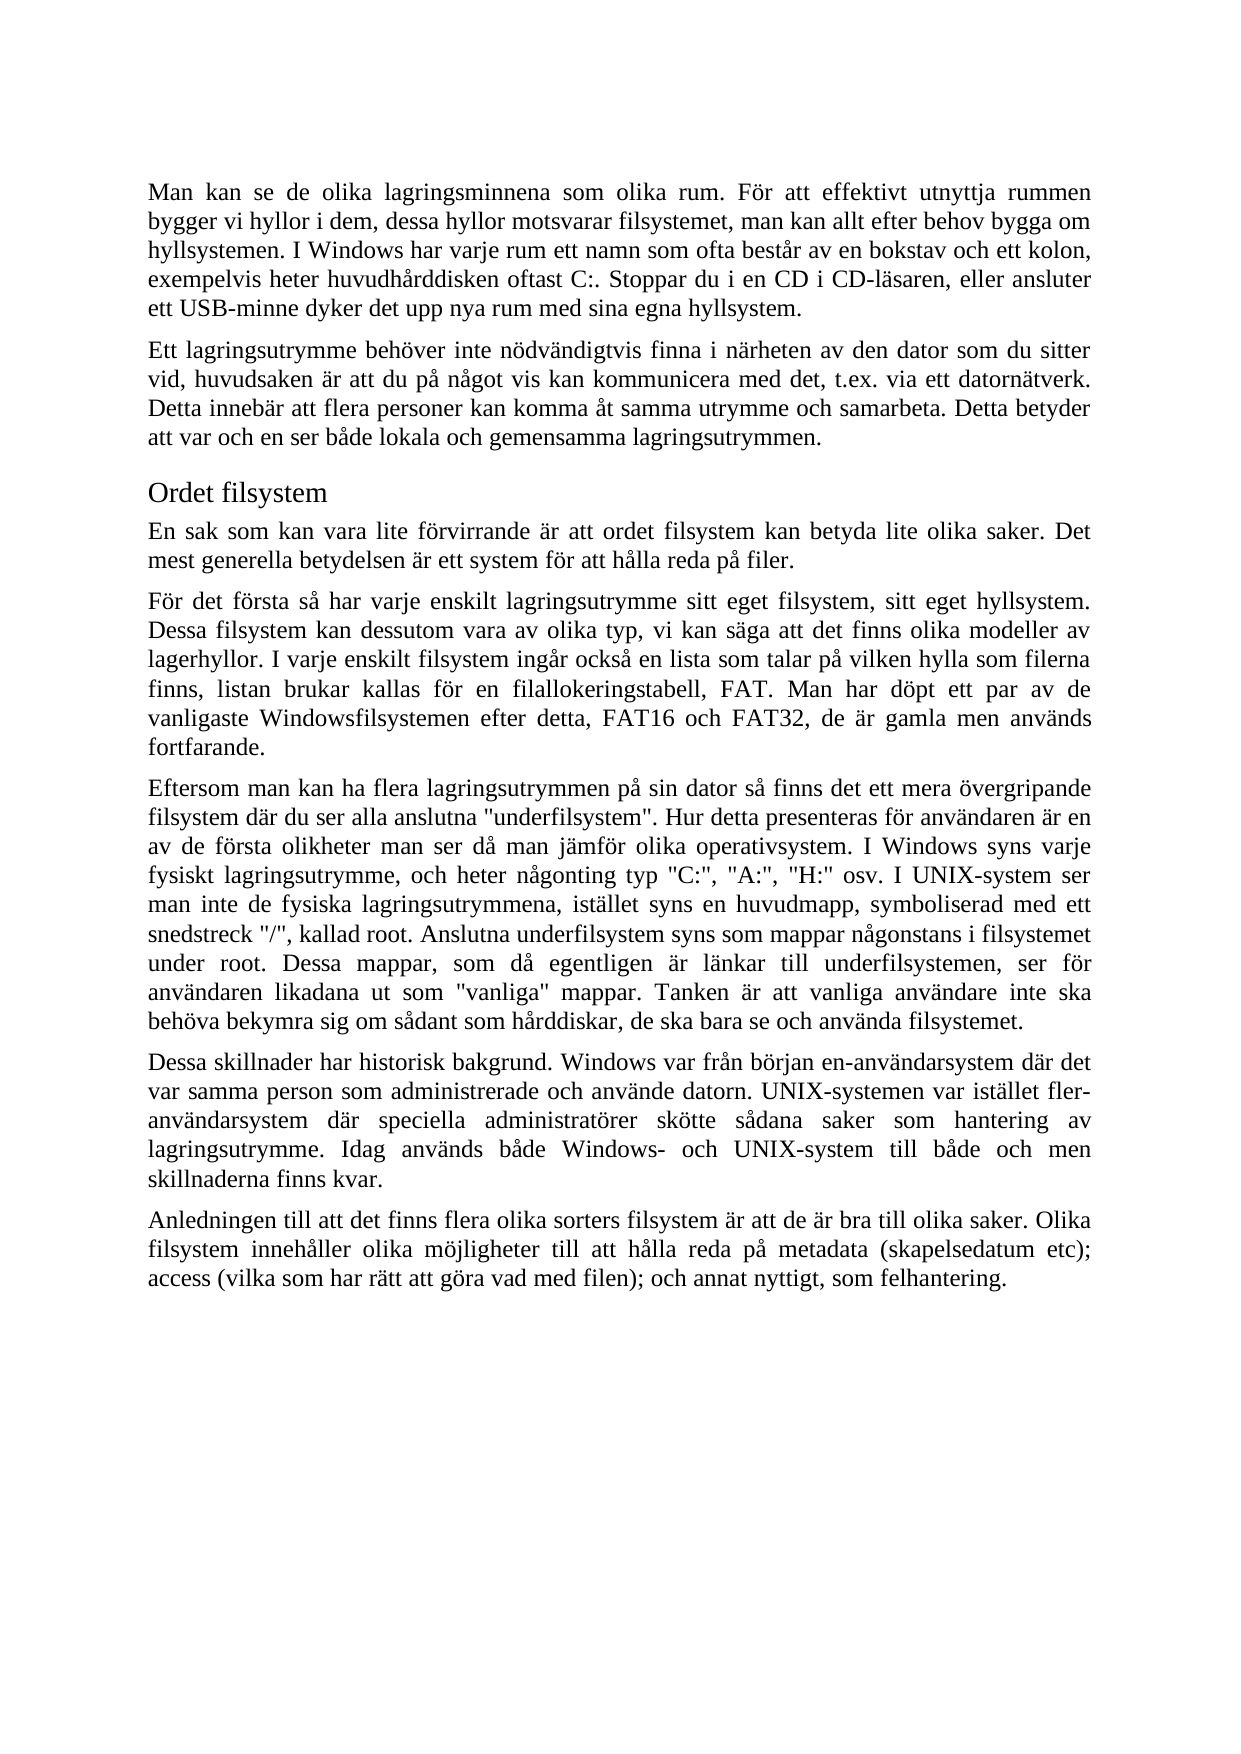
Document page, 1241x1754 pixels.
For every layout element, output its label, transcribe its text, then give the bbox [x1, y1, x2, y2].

text Dessa skillnader har historisk bakgrund. Windows var från början en-användarsystem där det var samma person som administrerade och använde datorn. UNIX-systemen var istället fler-användarsystem där speciella administratörer skötte sådana saker som hantering av lagringsutrymme. Idag används både Windows- och UNIX-system till både och men skillnaderna finns kvar. [148, 1047, 1092, 1192]
text För det första så har varje enskilt lagringsutrymme sitt eget filsystem, sitt eget hyllsystem. Dessa filsystem kan dessutom vara av olika typ, vi kan säga att det finns olika modeller av lagerhyllor. I varje enskilt filsystem ingår också en lista som talar på vilken hylla som filerna finns, listan brukar kallas för en filallokeringstabell, FAT. Man har döpt ett par av de vanligaste Windows­filsystemen efter detta, FAT16 och FAT32, de är gamla men används fortfarande. [148, 586, 1092, 761]
text Man kan se de olika lagringsminnena som olika rum. För att effektivt utnyttja rummen bygger vi hyllor i dem, dessa hyllor motsvarar filsystemet, man kan allt efter behov bygga om hyllsystemen. I Windows har varje rum ett namn som ofta består av en bokstav och ett kolon, exempelvis heter huvudhårddisken oftast C:. Stoppar du i en CD i CD-läsaren, eller ansluter ett USB-minne dyker det upp nya rum med sina egna hyllsystem. [148, 177, 1092, 322]
text Eftersom man kan ha flera lagringsutrymmen på sin dator så finns det ett mera övergripande filsystem där du ser alla anslutna "underfilsystem". Hur detta presenteras för användaren är en av de första olikheter man ser då man jämför olika operativsystem. I Windows syns varje fysiskt lagringsutrymme, och heter någonting typ "C:", "A:", "H:" osv. I UNIX-system ser man inte de fysiska lagringsutrymmena, istället syns en huvudmapp, symboliserad med ett snedstreck "/", kallad root. Anslutna underfilsystem syns som mappar någonstans i filsystemet under root. Dessa mappar, som då egentligen är länkar till underfilsystemen, ser för användaren likadana ut som "vanliga" mappar. Tanken är att vanliga användare inte ska behöva bekymra sig om sådant som hårddiskar, de ska bara se och använda filsystemet. [148, 773, 1092, 1035]
text Ett lagringsutrymme behöver inte nödvändigtvis finna i närheten av den dator som du sitter vid, huvudsaken är att du på något vis kan kommunicera med det, t.ex. via ett datornätverk. Detta innebär att flera personer kan komma åt samma utrymme och samarbeta. Detta betyder att var och en ser både lokala och gemensamma lagringsutrymmen. [148, 334, 1092, 451]
text En sak som kan vara lite förvirrande är att ordet filsystem kan betyda lite olika saker. Det mest generella betydelsen är ett system för att hålla reda på filer. [148, 516, 1092, 574]
text Anledningen till att det finns flera olika sorters filsystem är att de är bra till olika saker. Olika filsystem innehåller olika möjligheter till att hålla reda på metadata (skapelsedatum etc); access (vilka som har rätt att göra vad med filen); och annat nyttigt, som felhantering. [148, 1205, 1092, 1292]
text Ordet filsystem [148, 476, 1092, 509]
